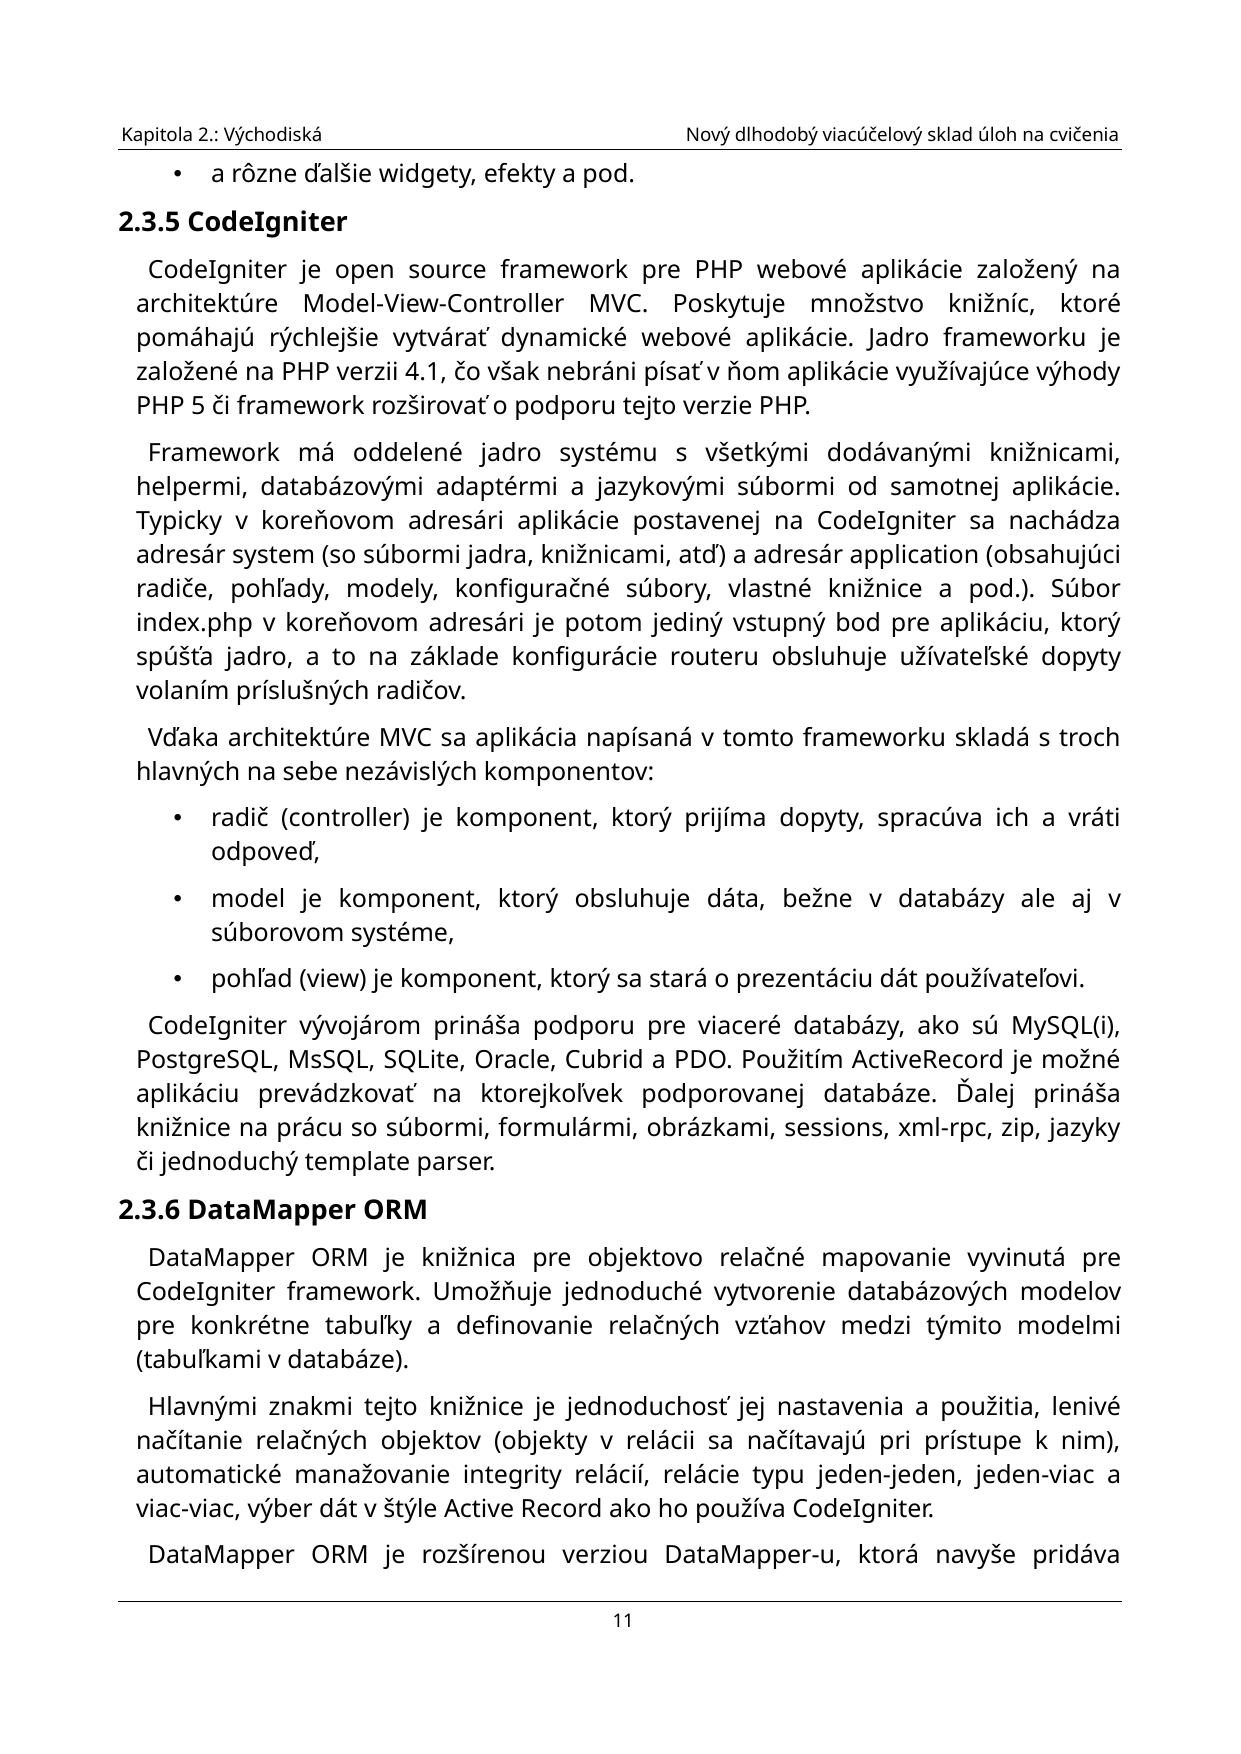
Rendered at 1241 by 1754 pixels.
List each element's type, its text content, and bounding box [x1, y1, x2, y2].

text DataMapper ORM je rozšírenou verziou DataMapper-u, ktorá navyše pridáva [136, 1537, 1122, 1571]
list a rôzne ďalšie widgety, efekty a pod. [173, 156, 1122, 189]
text DataMapper ORM je knižnica pre objektovo relačné mapovanie vyvinutá pre CodeIgniter framework. Umožňuje jednoduché vytvorenie databázových modelov pre konkrétne tabuľky a definovanie relačných vzťahov medzi týmito modelmi (tabuľkami v databáze). [136, 1240, 1122, 1376]
list model je komponent, ktorý obsluhuje dáta, bežne v databázy ale aj v súborovom systéme, [173, 880, 1122, 948]
text CodeIgniter je open source framework pre PHP webové aplikácie založený na architektúre Model-View-Controller MVC. Poskytuje množstvo knižníc, ktoré pomáhajú rýchlejšie vytvárať dynamické webové aplikácie. Jadro frameworku je založené na PHP verzii 4.1, čo však nebráni písať v ňom aplikácie využívajúce výhody PHP 5 či framework rozširovať o podporu tejto verzie PHP. [136, 251, 1122, 422]
text Vďaka architektúre MVC sa aplikácia napísaná v tomto frameworku skladá s troch hlavných na sebe nezávislých komponentov: [136, 719, 1122, 787]
text Framework má oddelené jadro systému s všetkými dodávanými knižnicami, helpermi, databázovými adaptérmi a jazykovými súbormi od samotnej aplikácie. Typicky v koreňovom adresári aplikácie postavenej na CodeIgniter sa nachádza adresár system (so súbormi jadra, knižnicami, atď) a adresár application (obsahujúci radiče, pohľady, modely, konfiguračné súbory, vlastné knižnice a pod.). Súbor index.php v koreňovom adresári je potom jediný vstupný bod pre aplikáciu, ktorý spúšťa jadro, a to na základe konfigurácie routeru obsluhuje užívateľské dopyty volaním príslušných radičov. [136, 434, 1122, 707]
subtitle CodeIgniter [118, 202, 1122, 239]
text Hlavnými znakmi tejto knižnice je jednoduchosť jej nastavenia a použitia, lenivé načítanie relačných objektov (objekty v relácii sa načítavajú pri prístupe k nim), automatické manažovanie integrity relácií, relácie typu jeden-jeden, jeden-viac a viac-viac, výber dát v štýle Active Record ako ho používa CodeIgniter. [136, 1388, 1122, 1525]
list radič (controller) je komponent, ktorý prijíma dopyty, spracúva ich a vráti odpoveď, [173, 800, 1122, 868]
list pohľad (view) je komponent, ktorý sa stará o prezentáciu dát používateľovi. [173, 961, 1122, 995]
text CodeIgniter vývojárom prináša podporu pre viaceré databázy, ako sú MySQL(i), PostgreSQL, MsSQL, SQLite, Oracle, Cubrid a PDO. Použitím ActiveRecord je možné aplikáciu prevádzkovať na ktorejkoľvek podporovanej databáze. Ďalej prináša knižnice na prácu so súbormi, formulármi, obrázkami, sessions, xml-rpc, zip, jazyky či jednoduchý template parser. [136, 1008, 1122, 1178]
subtitle DataMapper ORM [118, 1190, 1122, 1227]
